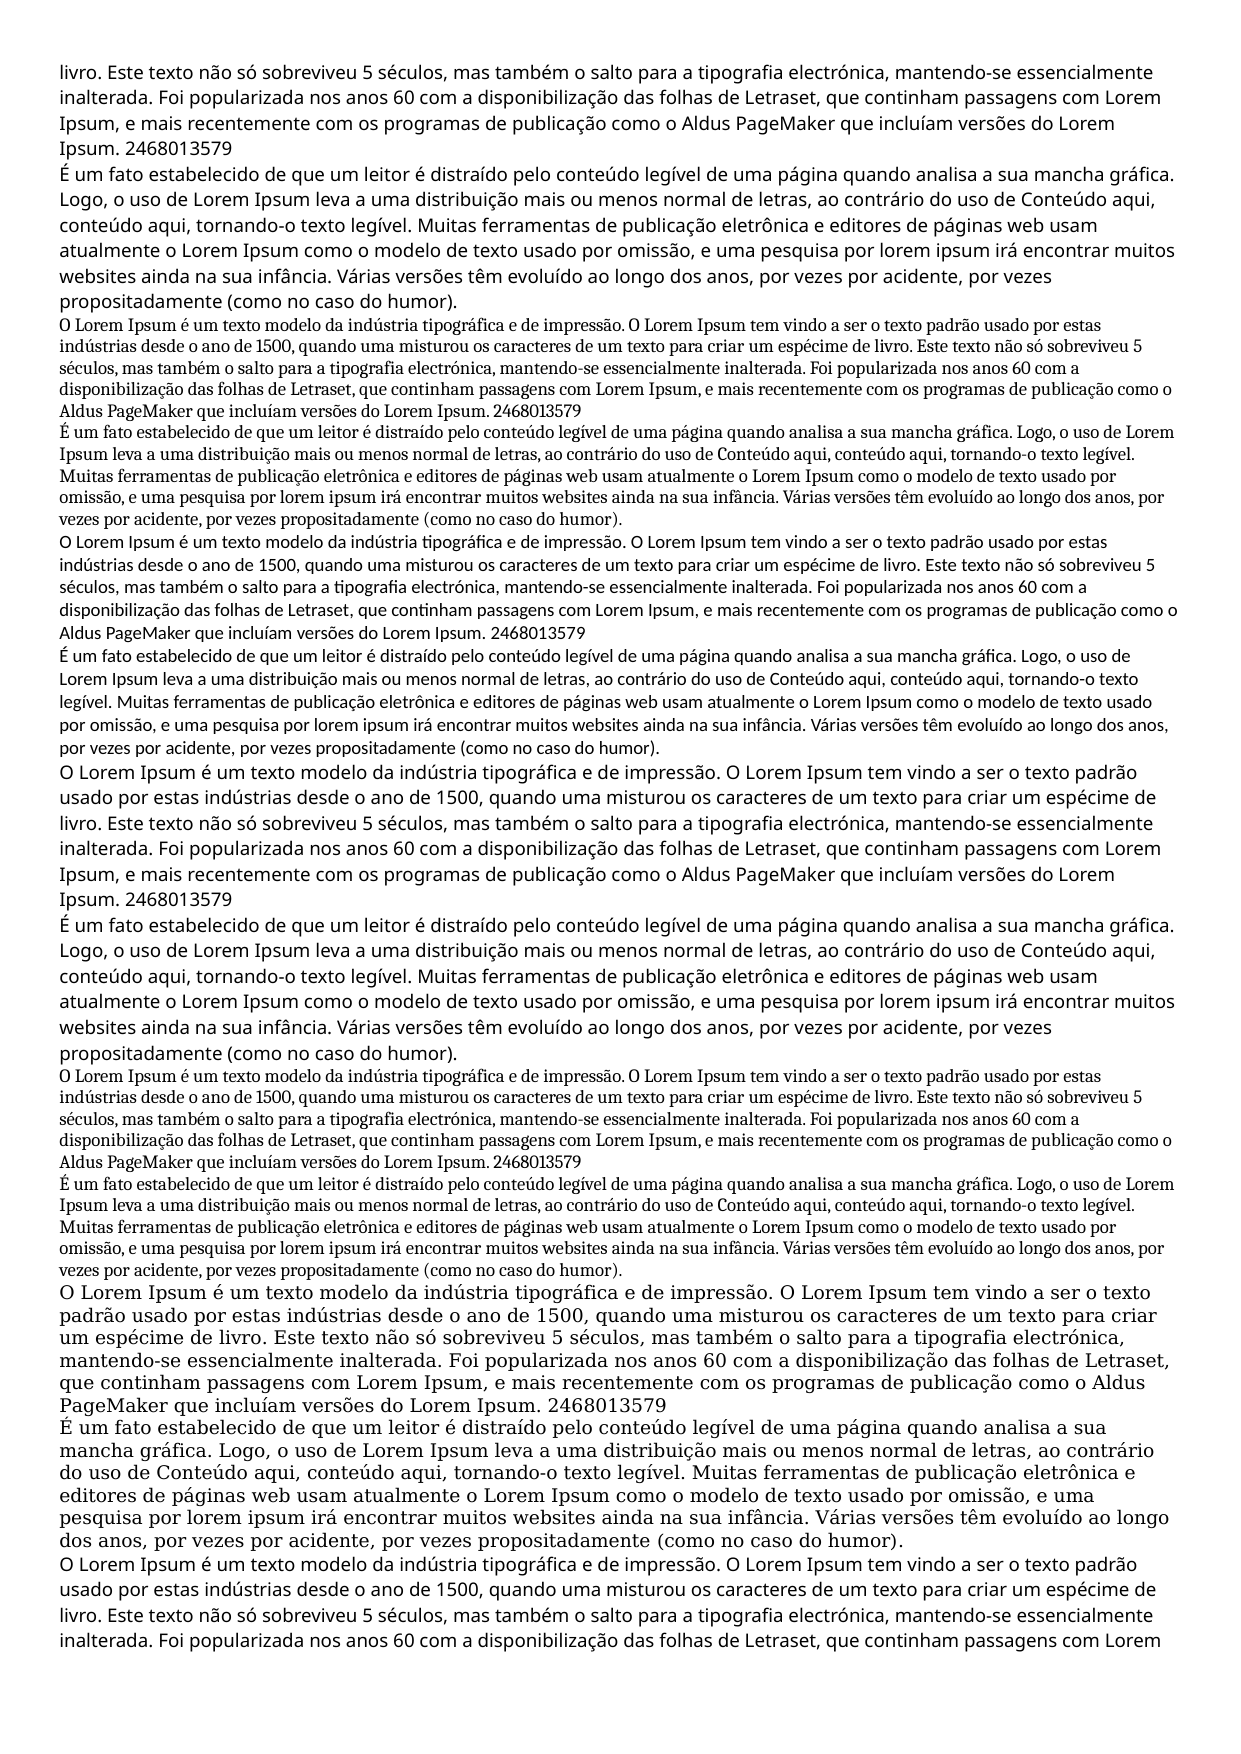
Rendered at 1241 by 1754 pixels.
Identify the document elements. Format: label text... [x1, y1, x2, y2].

text O Lorem Ipsum é um texto modelo da indústria tipográfica e de impressão. O Lorem Ipsum tem vindo a ser o texto padrão usado por estas indústrias desde o ano de 1500, quando uma misturou os caracteres de um texto para criar um espécime de livro. Este texto não só sobreviveu 5 séculos, mas também o salto para a tipografia electrónica, mantendo-se essencialmente inalterada. Foi popularizada nos anos 60 com a disponibilização das folhas de Letraset, que continham passagens com Lorem Ipsum, e mais recentemente com os programas de publicação como o Aldus PageMaker que incluíam versões do Lorem Ipsum. 2468013579 [59, 1281, 1181, 1416]
text O Lorem Ipsum é um texto modelo da indústria tipográfica e de impressão. O Lorem Ipsum tem vindo a ser o texto padrão usado por estas indústrias desde o ano de 1500, quando uma misturou os caracteres de um texto para criar um espécime de livro. Este texto não só sobreviveu 5 séculos, mas também o salto para a tipografia electrónica, mantendo-se essencialmente inalterada. Foi popularizada nos anos 60 com a disponibilização das folhas de Letraset, que continham passagens com Lorem Ipsum, e mais recentemente com os programas de publicação como o Aldus PageMaker que incluíam versões do Lorem Ipsum. 2468013579 [59, 314, 1181, 422]
text O Lorem Ipsum é um texto modelo da indústria tipográfica e de impressão. O Lorem Ipsum tem vindo a ser o texto padrão usado por estas indústrias desde o ano de 1500, quando uma misturou os caracteres de um texto para criar um espécime de livro. Este texto não só sobreviveu 5 séculos, mas também o salto para a tipografia electrónica, mantendo-se essencialmente inalterada. Foi popularizada nos anos 60 com a disponibilização das folhas de Letraset, que continham passagens com Lorem Ipsum, e mais recentemente com os programas de publicação como o Aldus PageMaker que incluíam versões do Lorem Ipsum. 2468013579 [59, 759, 1181, 912]
text É um fato estabelecido de que um leitor é distraído pelo conteúdo legível de uma página quando analisa a sua mancha gráfica. Logo, o uso de Lorem Ipsum leva a uma distribuição mais ou menos normal de letras, ao contrário do uso de Conteúdo aqui, conteúdo aqui, tornando-o texto legível. Muitas ferramentas de publicação eletrônica e editores de páginas web usam atualmente o Lorem Ipsum como o modelo de texto usado por omissão, e uma pesquisa por lorem ipsum irá encontrar muitos websites ainda na sua infância. Várias versões têm evoluído ao longo dos anos, por vezes por acidente, por vezes propositadamente (como no caso do humor). [59, 912, 1181, 1065]
text livro. Este texto não só sobreviveu 5 séculos, mas também o salto para a tipografia electrónica, mantendo-se essencialmente inalterada. Foi popularizada nos anos 60 com a disponibilização das folhas de Letraset, que continham passagens com Lorem Ipsum, e mais recentemente com os programas de publicação como o Aldus PageMaker que incluíam versões do Lorem Ipsum. 2468013579 [59, 59, 1181, 161]
text É um fato estabelecido de que um leitor é distraído pelo conteúdo legível de uma página quando analisa a sua mancha gráfica. Logo, o uso de Lorem Ipsum leva a uma distribuição mais ou menos normal de letras, ao contrário do uso de Conteúdo aqui, conteúdo aqui, tornando-o texto legível. Muitas ferramentas de publicação eletrônica e editores de páginas web usam atualmente o Lorem Ipsum como o modelo de texto usado por omissão, e uma pesquisa por lorem ipsum irá encontrar muitos websites ainda na sua infância. Várias versões têm evoluído ao longo dos anos, por vezes por acidente, por vezes propositadamente (como no caso do humor). [59, 422, 1181, 530]
text O Lorem Ipsum é um texto modelo da indústria tipográfica e de impressão. O Lorem Ipsum tem vindo a ser o texto padrão usado por estas indústrias desde o ano de 1500, quando uma misturou os caracteres de um texto para criar um espécime de livro. Este texto não só sobreviveu 5 séculos, mas também o salto para a tipografia electrónica, mantendo-se essencialmente inalterada. Foi popularizada nos anos 60 com a disponibilização das folhas de Letraset, que continham passagens com Lorem Ipsum, e mais recentemente com os programas de publicação como o Aldus PageMaker que incluíam versões do Lorem Ipsum. 2468013579 [59, 530, 1181, 644]
text O Lorem Ipsum é um texto modelo da indústria tipográfica e de impressão. O Lorem Ipsum tem vindo a ser o texto padrão usado por estas indústrias desde o ano de 1500, quando uma misturou os caracteres de um texto para criar um espécime de livro. Este texto não só sobreviveu 5 séculos, mas também o salto para a tipografia electrónica, mantendo-se essencialmente inalterada. Foi popularizada nos anos 60 com a disponibilização das folhas de Letraset, que continham passagens com Lorem Ipsum, e mais recentemente com os programas de publicação como o Aldus PageMaker que incluíam versões do Lorem Ipsum. 2468013579 [59, 1065, 1181, 1173]
text É um fato estabelecido de que um leitor é distraído pelo conteúdo legível de uma página quando analisa a sua mancha gráfica. Logo, o uso de Lorem Ipsum leva a uma distribuição mais ou menos normal de letras, ao contrário do uso de Conteúdo aqui, conteúdo aqui, tornando-o texto legível. Muitas ferramentas de publicação eletrônica e editores de páginas web usam atualmente o Lorem Ipsum como o modelo de texto usado por omissão, e uma pesquisa por lorem ipsum irá encontrar muitos websites ainda na sua infância. Várias versões têm evoluído ao longo dos anos, por vezes por acidente, por vezes propositadamente (como no caso do humor). [59, 1416, 1181, 1551]
text É um fato estabelecido de que um leitor é distraído pelo conteúdo legível de uma página quando analisa a sua mancha gráfica. Logo, o uso de Lorem Ipsum leva a uma distribuição mais ou menos normal de letras, ao contrário do uso de Conteúdo aqui, conteúdo aqui, tornando-o texto legível. Muitas ferramentas de publicação eletrônica e editores de páginas web usam atualmente o Lorem Ipsum como o modelo de texto usado por omissão, e uma pesquisa por lorem ipsum irá encontrar muitos websites ainda na sua infância. Várias versões têm evoluído ao longo dos anos, por vezes por acidente, por vezes propositadamente (como no caso do humor). [59, 161, 1181, 314]
text É um fato estabelecido de que um leitor é distraído pelo conteúdo legível de uma página quando analisa a sua mancha gráfica. Logo, o uso de Lorem Ipsum leva a uma distribuição mais ou menos normal de letras, ao contrário do uso de Conteúdo aqui, conteúdo aqui, tornando-o texto legível. Muitas ferramentas de publicação eletrônica e editores de páginas web usam atualmente o Lorem Ipsum como o modelo de texto usado por omissão, e uma pesquisa por lorem ipsum irá encontrar muitos websites ainda na sua infância. Várias versões têm evoluído ao longo dos anos, por vezes por acidente, por vezes propositadamente (como no caso do humor). [59, 644, 1181, 759]
text É um fato estabelecido de que um leitor é distraído pelo conteúdo legível de uma página quando analisa a sua mancha gráfica. Logo, o uso de Lorem Ipsum leva a uma distribuição mais ou menos normal de letras, ao contrário do uso de Conteúdo aqui, conteúdo aqui, tornando-o texto legível. Muitas ferramentas de publicação eletrônica e editores de páginas web usam atualmente o Lorem Ipsum como o modelo de texto usado por omissão, e uma pesquisa por lorem ipsum irá encontrar muitos websites ainda na sua infância. Várias versões têm evoluído ao longo dos anos, por vezes por acidente, por vezes propositadamente (como no caso do humor). [59, 1173, 1181, 1281]
text O Lorem Ipsum é um texto modelo da indústria tipográfica e de impressão. O Lorem Ipsum tem vindo a ser o texto padrão usado por estas indústrias desde o ano de 1500, quando uma misturou os caracteres de um texto para criar um espécime de livro. Este texto não só sobreviveu 5 séculos, mas também o salto para a tipografia electrónica, mantendo-se essencialmente inalterada. Foi popularizada nos anos 60 com a disponibilização das folhas de Letraset, que continham passagens com Lorem [59, 1551, 1181, 1653]
